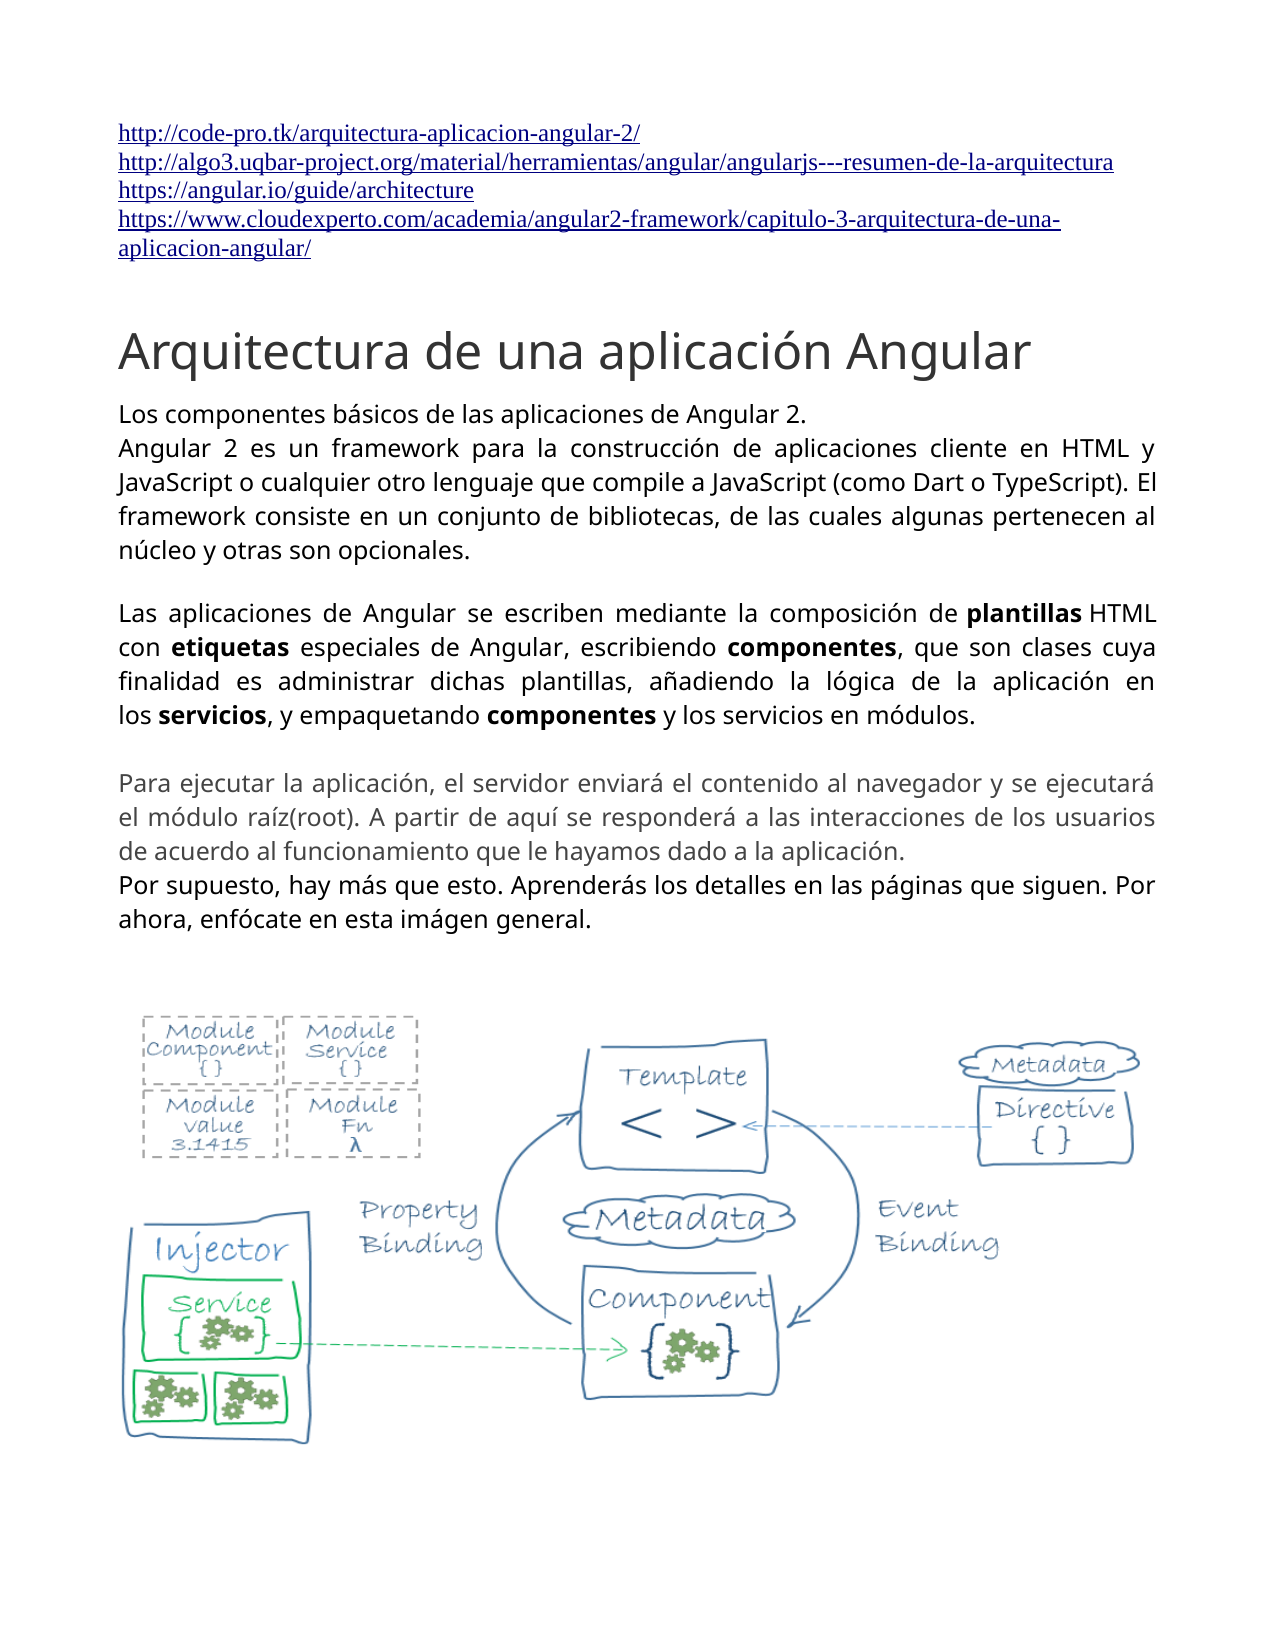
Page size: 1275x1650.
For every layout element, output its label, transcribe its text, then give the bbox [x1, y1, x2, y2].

text Por supuesto, hay más que esto. Aprenderás los detalles en las páginas que siguen. Por ahora, enfócate en esta imágen general. [118, 868, 1157, 936]
text http://code-pro.tk/arquitectura-aplicacion-angular-2/ [118, 118, 1157, 147]
subtitle Arquitectura de una aplicación Angular [118, 316, 1157, 384]
text https://angular.io/guide/architecture [118, 176, 1157, 204]
text Los componentes básicos de las aplicaciones de Angular 2. [118, 396, 1157, 430]
text Para ejecutar la aplicación, el servidor enviará el contenido al navegador y se ejecutará el módulo raíz(root). A partir de aquí se responderá a las interacciones de los usuarios de acuerdo al funcionamiento que le hayamos dado a la aplicación. [118, 766, 1157, 868]
text http://algo3.uqbar-project.org/material/herramientas/angular/angularjs---resumen-de-la-arquitectura [118, 147, 1157, 176]
text Angular 2 es un framework para la construcción de aplicaciones cliente en HTML y JavaScript o cualquier otro lenguaje que compile a JavaScript (como Dart o TypeScript). El framework consiste en un conjunto de bibliotecas, de las cuales algunas pertenecen al núcleo y otras son opcionales. [118, 430, 1157, 567]
text https://www.cloudexperto.com/academia/angular2-framework/capitulo-3-arquitectura-de-una-aplicacion-angular/ [118, 204, 1157, 262]
picture [118, 1005, 1145, 1455]
text Las aplicaciones de Angular se escriben mediante la composición de plantillas HTML con etiquetas especiales de Angular, escribiendo componentes, que son clases cuya finalidad es administrar dichas plantillas, añadiendo la lógica de la aplicación en los servicios, y empaquetando componentes y los servicios en módulos. [118, 595, 1157, 732]
